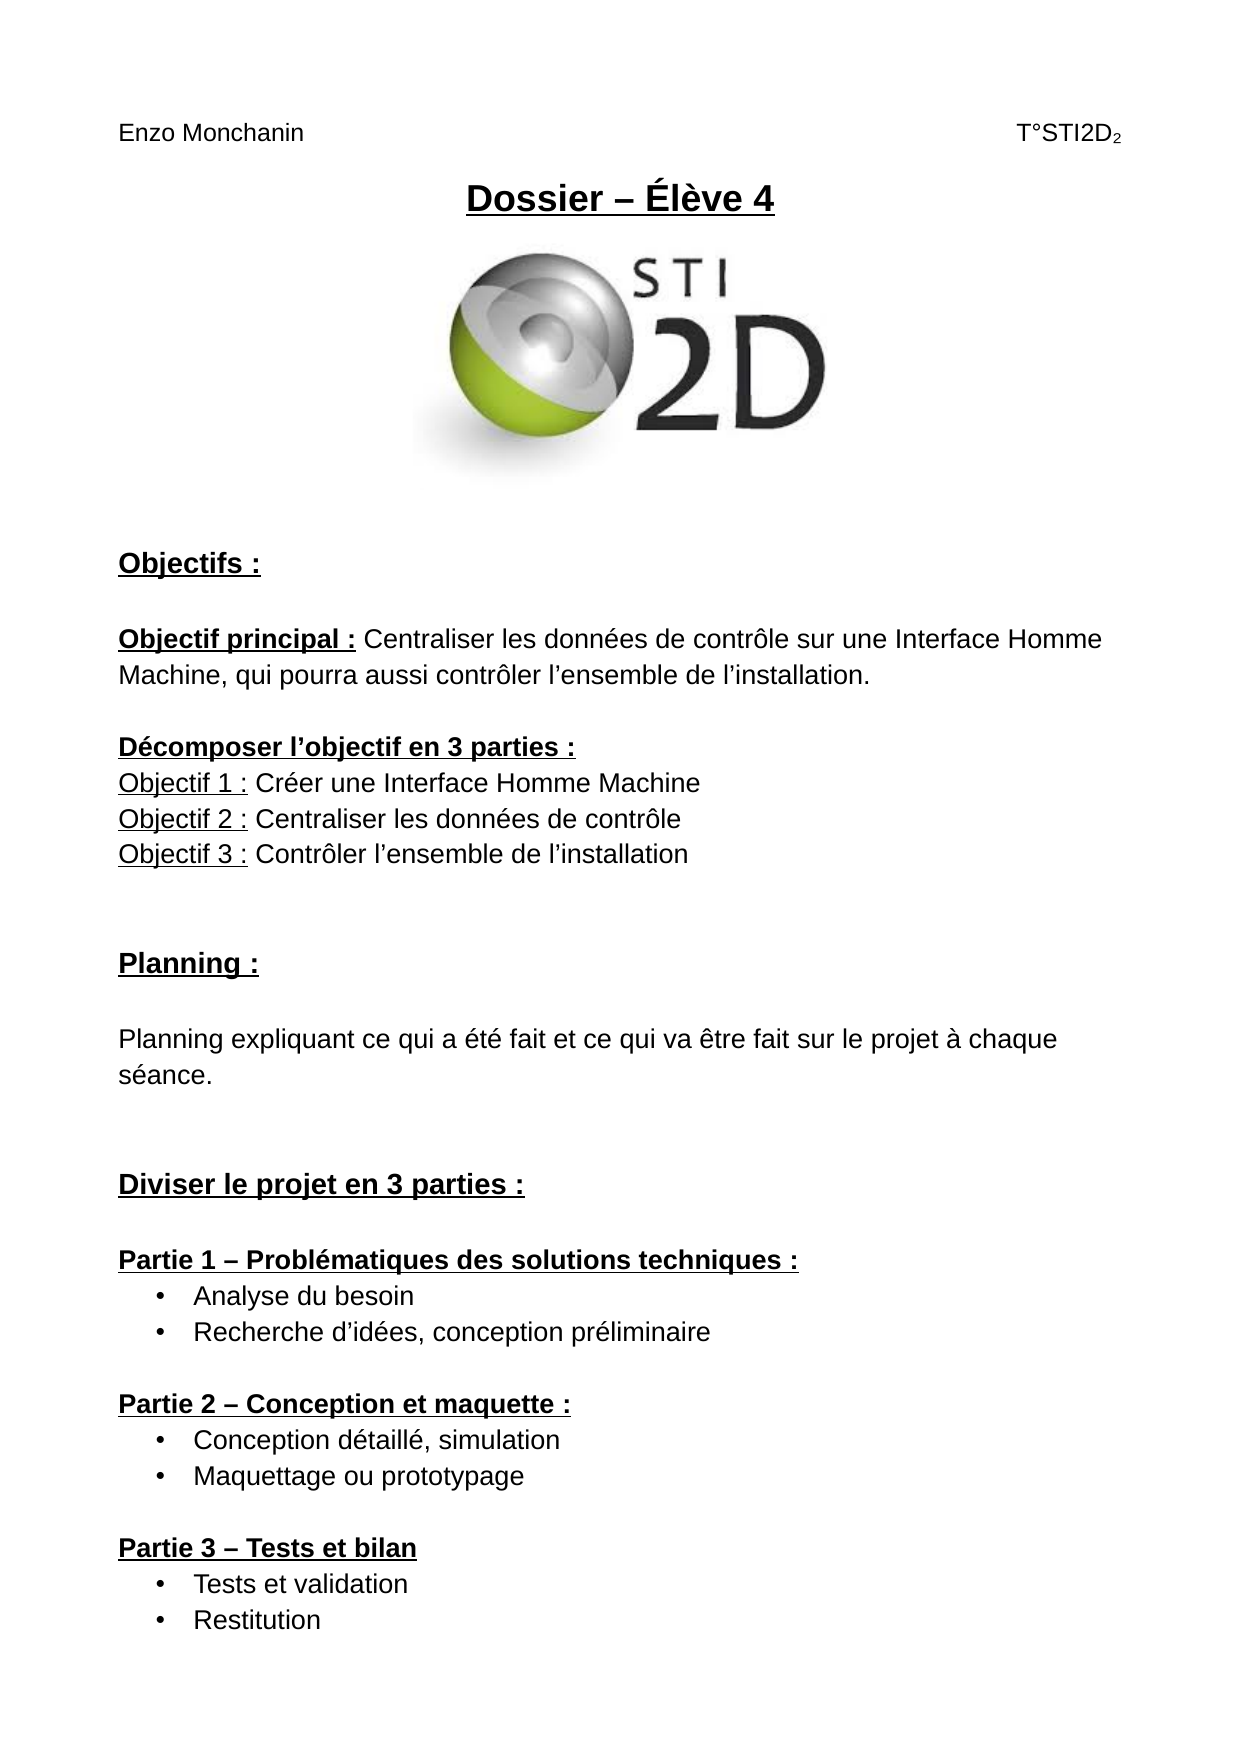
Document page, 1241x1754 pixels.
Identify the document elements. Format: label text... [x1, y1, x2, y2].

text Dossier – Élève 4 [118, 176, 1122, 219]
list Analyse du besoin [156, 1280, 1122, 1312]
text Objectif 1 : Créer une Interface Homme Machine Objectif 2 : Centraliser les données de contrôle [118, 767, 1122, 834]
text Partie 3 – Tests et bilan [118, 1532, 1122, 1563]
text Planning expliquant ce qui a été fait et ce qui va être fait sur le projet à chaque séance. [118, 1023, 1122, 1091]
list Tests et validation [156, 1568, 1122, 1599]
text Partie 2 – Conception et maquette : [118, 1388, 1122, 1419]
text Planning : [118, 946, 1122, 980]
text Décomposer l’objectif en 3 parties : [118, 731, 1122, 762]
list Recherche d’idées, conception préliminaire [156, 1316, 1122, 1348]
picture [412, 232, 828, 490]
list Conception détaillé, simulation [156, 1424, 1122, 1456]
list Restitution [156, 1604, 1122, 1636]
text Objectifs : [118, 546, 1122, 579]
list Maquettage ou prototypage [156, 1460, 1122, 1492]
text Objectif 3 : Contrôler l’ensemble de l’installation [118, 838, 1122, 870]
text Diviser le projet en 3 parties : [118, 1167, 1122, 1201]
text Partie 1 – Problématiques des solutions techniques : [118, 1244, 1122, 1276]
text Objectif principal : Centraliser les données de contrôle sur une Interface Homme Machine, qui pourra aussi contrôler l’ensemble de l’installation. [118, 623, 1122, 690]
